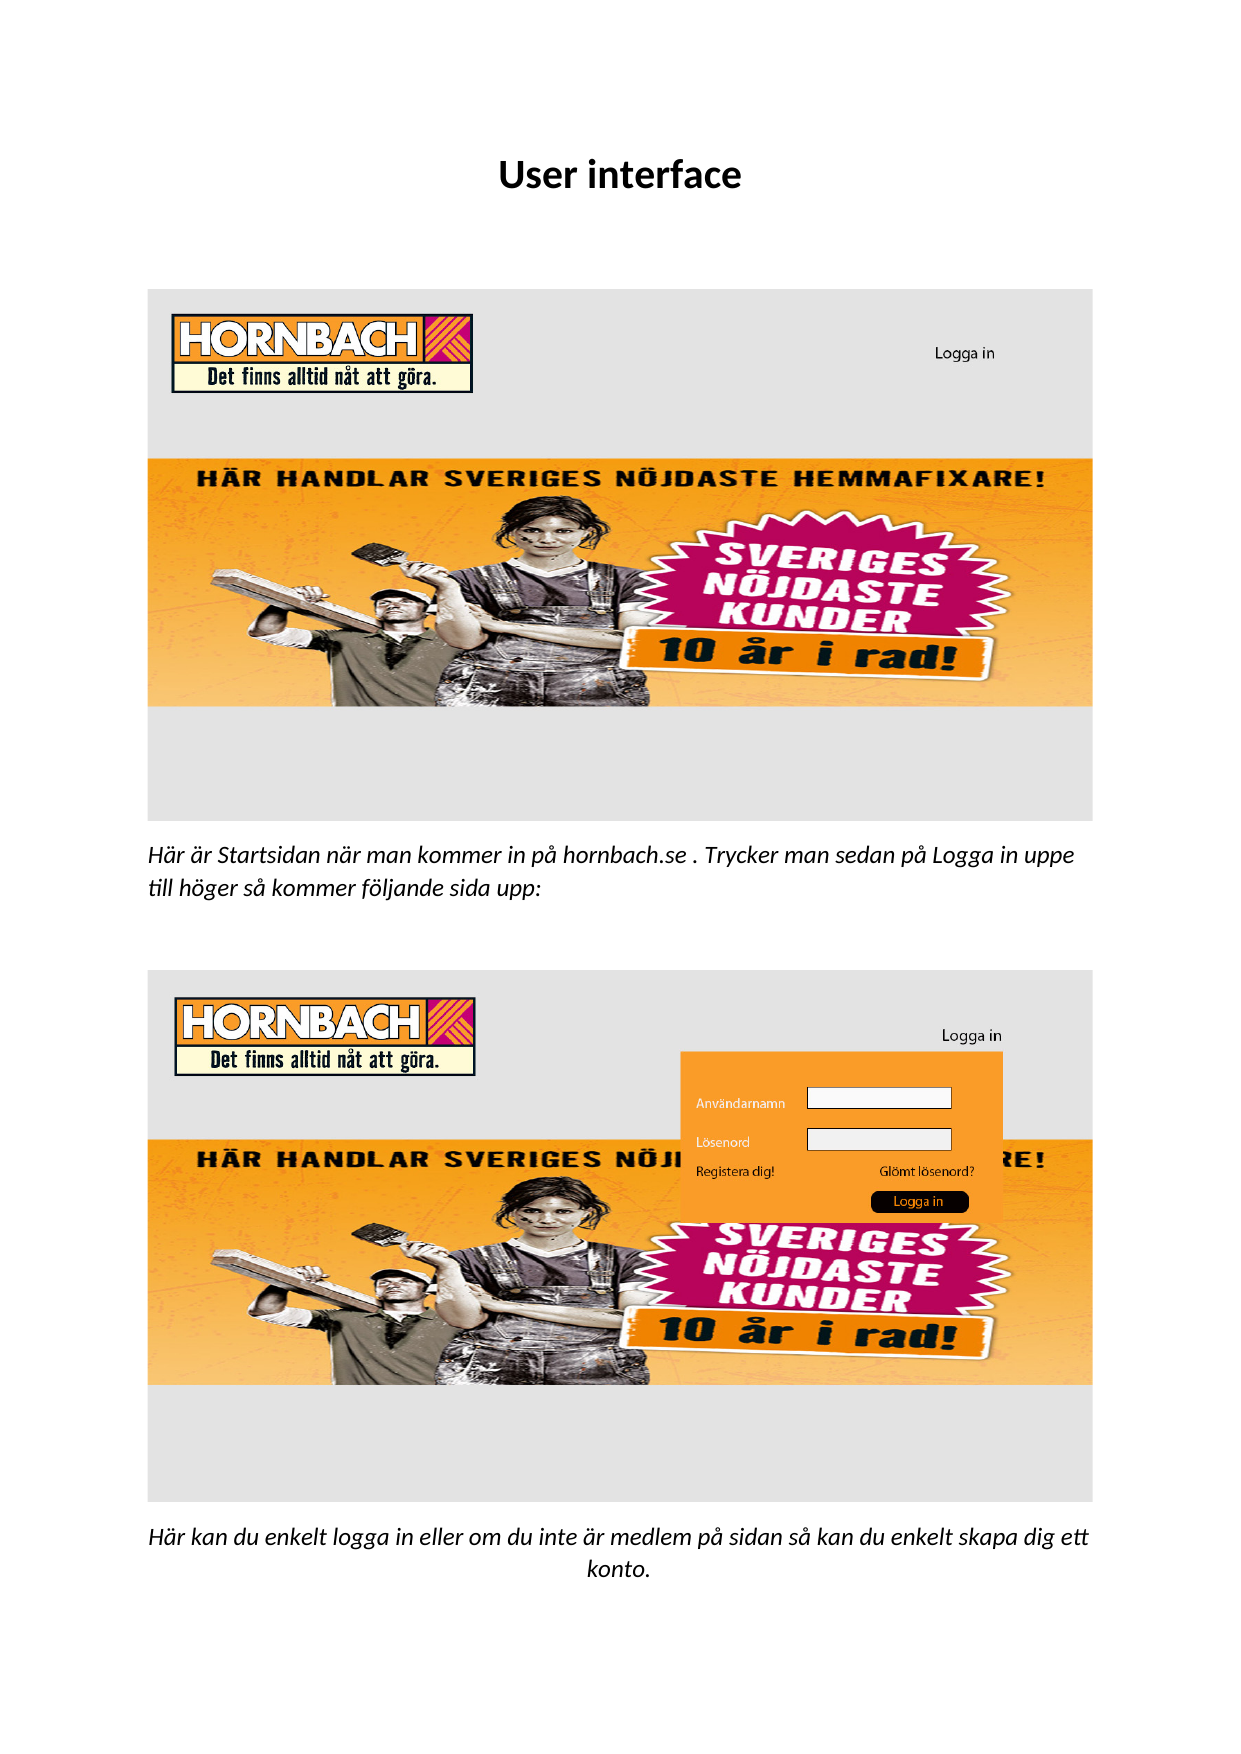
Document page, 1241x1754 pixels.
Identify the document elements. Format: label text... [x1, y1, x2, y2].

text Här är Startsidan när man kommer in på hornbach.se . Trycker man sedan på Logga in uppe till höger så kommer följande sida upp: [148, 839, 1093, 903]
text User interface [148, 148, 1093, 198]
text Här kan du enkelt logga in eller om du inte är medlem på sidan så kan du enkelt skapa dig ett konto. [148, 1521, 1093, 1584]
